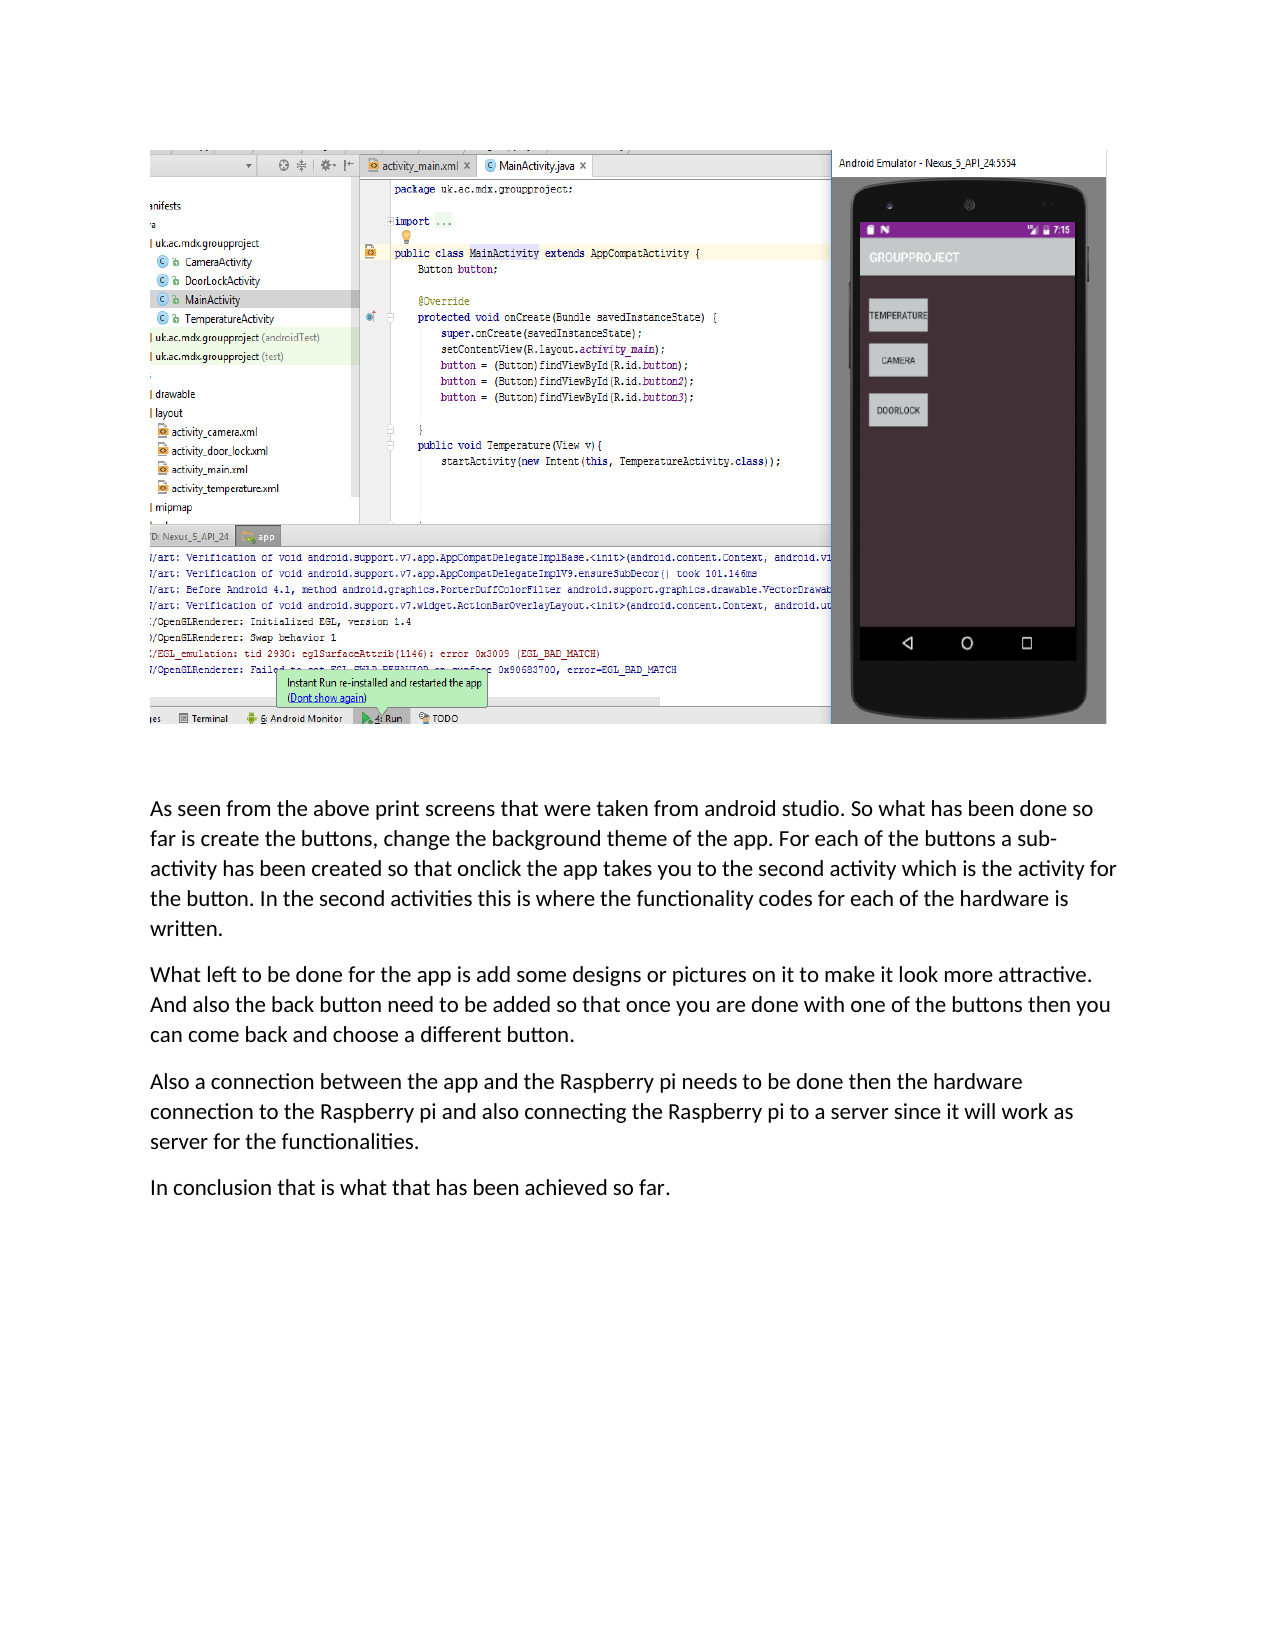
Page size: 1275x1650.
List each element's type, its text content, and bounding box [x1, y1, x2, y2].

text Also a connection between the app and the Raspberry pi needs to be done then the hardware connection to the Raspberry pi and also connecting the Raspberry pi to a server since it will work as server for the functionalities. [150, 1067, 1125, 1155]
text In conclusion that is what that has been achieved so far. [150, 1173, 1125, 1201]
text As seen from the above print screens that were taken from android studio. So what has been done so far is create the buttons, change the background theme of the app. For each of the buttons a sub-activity has been created so that onclick the app takes you to the second activity which is the activity for the button. In the second activities this is where the functionality codes for each of the hardware is written. [150, 794, 1125, 942]
text What left to be done for the app is add some designs or pictures on it to make it look more attractive. And also the back button need to be added so that once you are done with one of the buttons then you can come back and choose a different button. [150, 961, 1125, 1048]
